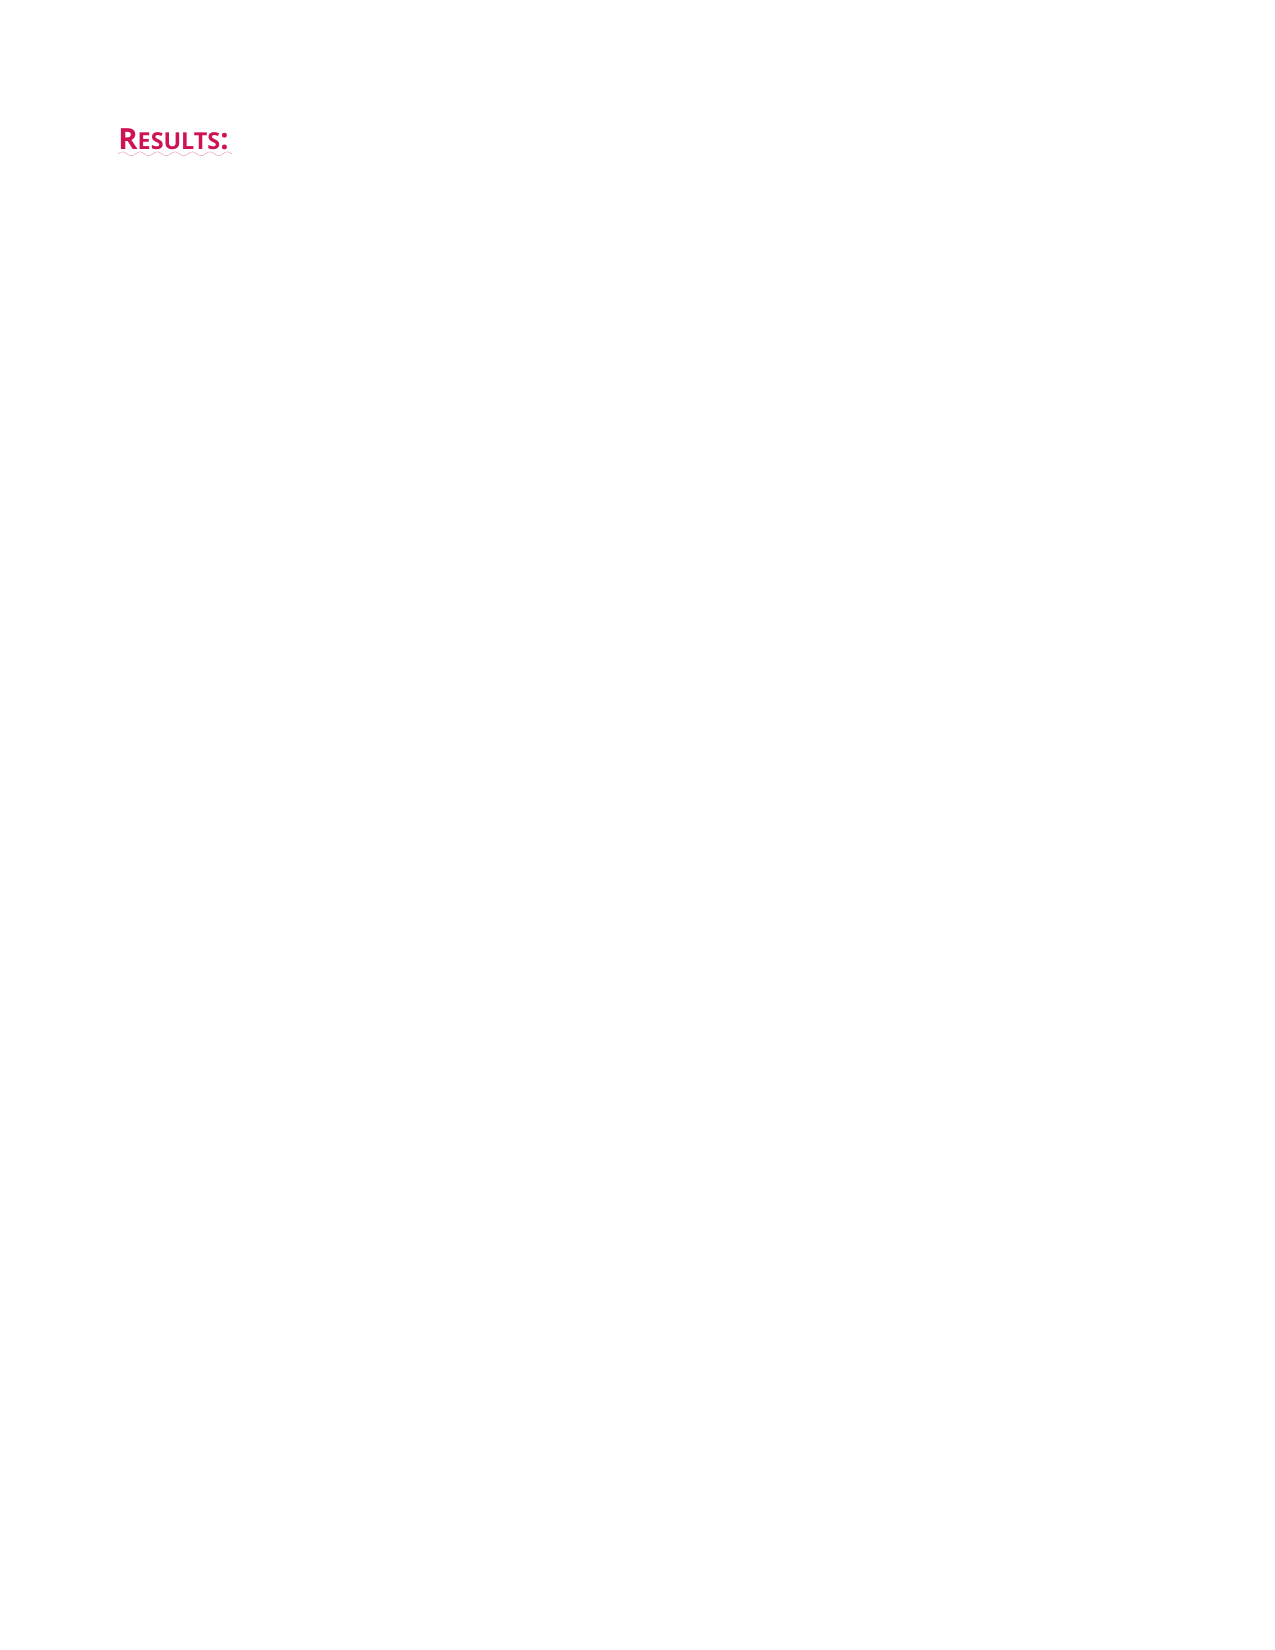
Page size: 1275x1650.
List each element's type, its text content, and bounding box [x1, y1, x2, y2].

subtitle Results: [118, 118, 1157, 158]
